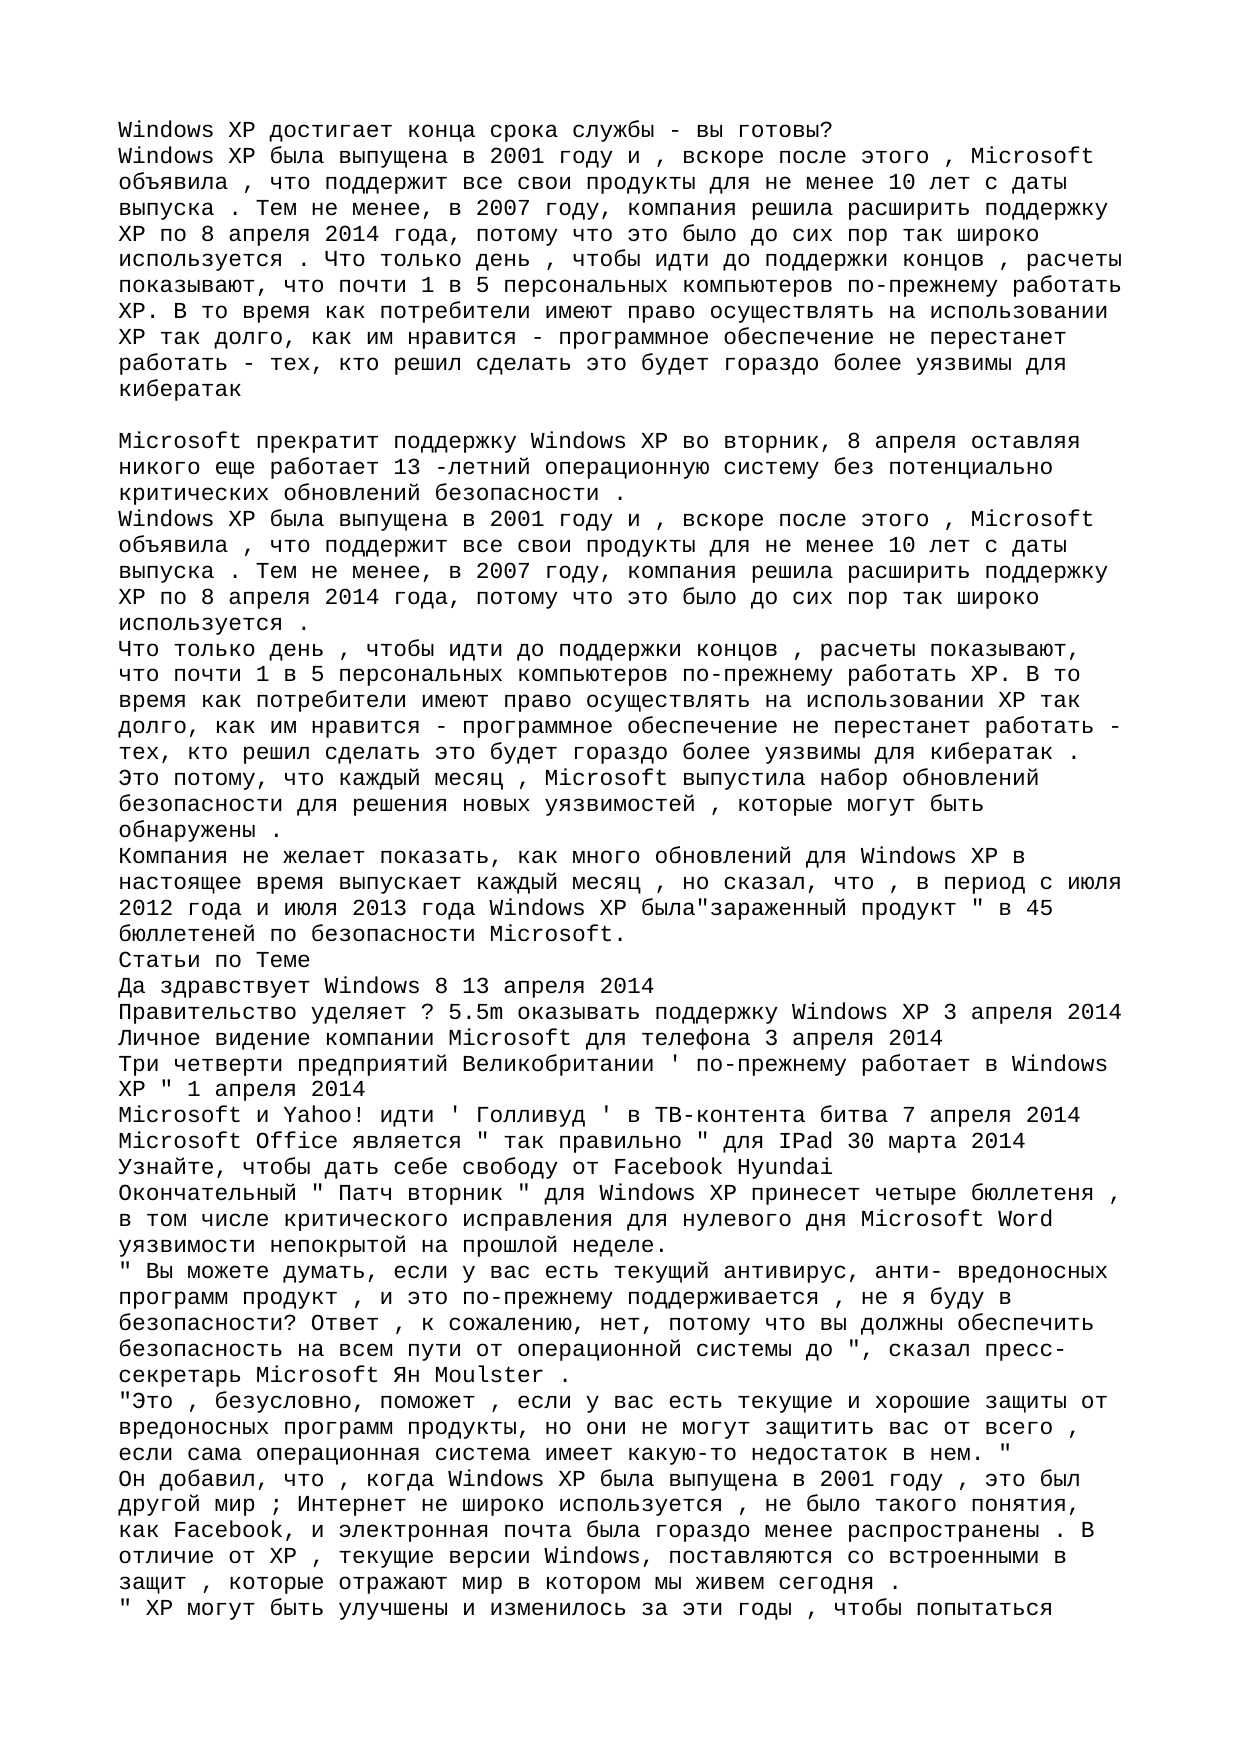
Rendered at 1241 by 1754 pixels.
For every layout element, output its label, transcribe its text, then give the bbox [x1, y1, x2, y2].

text Microsoft Office является " так правильно " для IPad 30 марта 2014 [118, 1130, 1122, 1156]
text Microsoft прекратит поддержку Windows XP во вторник, 8 апреля оставляя никого еще работает 13 -летний операционную систему без потенциально критических обновлений безопасности . [118, 429, 1122, 507]
text Окончательный " Патч вторник " для Windows XP принесет четыре бюллетеня , в том числе критического исправления для нулевого дня Microsoft Word уязвимости непокрытой на прошлой неделе. [118, 1182, 1122, 1259]
text Windows XP достигает конца срока службы - вы готовы? [118, 118, 1122, 144]
text Он добавил, что , когда Windows XP была выпущена в 2001 году , это был другой мир ; Интернет не широко используется , не было такого понятия, как Facebook, и электронная почта была гораздо менее распространены . В отличие от XP , текущие версии Windows, поставляются со встроенными в защит , которые отражают мир в котором мы живем сегодня . [118, 1467, 1122, 1597]
text Что только день , чтобы идти до поддержки концов , расчеты показывают, что почти 1 в 5 персональных компьютеров по-прежнему работать XP. В то время как потребители имеют право осуществлять на использовании XP так долго, как им нравится - программное обеспечение не перестанет работать - тех, кто решил сделать это будет гораздо более уязвимы для кибератак . [118, 637, 1122, 767]
text " Вы можете думать, если у вас есть текущий антивирус, анти- вредоносных программ продукт , и это по-прежнему поддерживается , не я буду в безопасности? Ответ , к сожалению, нет, потому что вы должны обеспечить безопасность на всем пути от операционной системы до ", сказал пресс-секретарь Microsoft Ян Moulster . [118, 1259, 1122, 1389]
text Узнайте, чтобы дать себе свободу от Facebook Hyundai [118, 1156, 1122, 1182]
text Компания не желает показать, как много обновлений для Windows XP в настоящее время выпускает каждый месяц , но сказал, что , в период с июля 2012 года и июля 2013 года Windows XP была"зараженный продукт " в 45 бюллетеней по безопасности Microsoft. [118, 844, 1122, 948]
text Статьи по Теме [118, 948, 1122, 974]
text Правительство уделяет ? 5.5m оказывать поддержку Windows XP 3 апреля 2014 [118, 1000, 1122, 1026]
text Windows XP была выпущена в 2001 году и , вскоре после этого , Microsoft объявила , что поддержит все свои продукты для не менее 10 лет с даты выпуска . Тем не менее, в 2007 году, компания решила расширить поддержку XP по 8 апреля 2014 года, потому что это было до сих пор так широко используется . Что только день , чтобы идти до поддержки концов , расчеты показывают, что почти 1 в 5 персональных компьютеров по-прежнему работать XP. В то время как потребители имеют право осуществлять на использовании XP так долго, как им нравится - программное обеспечение не перестанет работать - тех, кто решил сделать это будет гораздо более уязвимы для кибератак [118, 144, 1122, 403]
text Windows XP была выпущена в 2001 году и , вскоре после этого , Microsoft объявила , что поддержит все свои продукты для не менее 10 лет с даты выпуска . Тем не менее, в 2007 году, компания решила расширить поддержку XP по 8 апреля 2014 года, потому что это было до сих пор так широко используется . [118, 507, 1122, 637]
text Три четверти предприятий Великобритании ' по-прежнему работает в Windows XP " 1 апреля 2014 [118, 1052, 1122, 1104]
text Microsoft и Yahoo! идти ' Голливуд ' в ТВ-контента битва 7 апреля 2014 [118, 1104, 1122, 1130]
text "Это , безусловно, поможет , если у вас есть текущие и хорошие защиты от вредоносных программ продукты, но они не могут защитить вас от всего , если сама операционная система имеет какую-то недостаток в нем. " [118, 1389, 1122, 1467]
text Да здравствует Windows 8 13 апреля 2014 [118, 974, 1122, 1000]
text " XP могут быть улучшены и изменилось за эти годы , чтобы попытаться [118, 1597, 1122, 1622]
text Личное видение компании Microsoft для телефона 3 апреля 2014 [118, 1026, 1122, 1052]
text Это потому, что каждый месяц , Microsoft выпустила набор обновлений безопасности для решения новых уязвимостей , которые могут быть обнаружены . [118, 767, 1122, 844]
